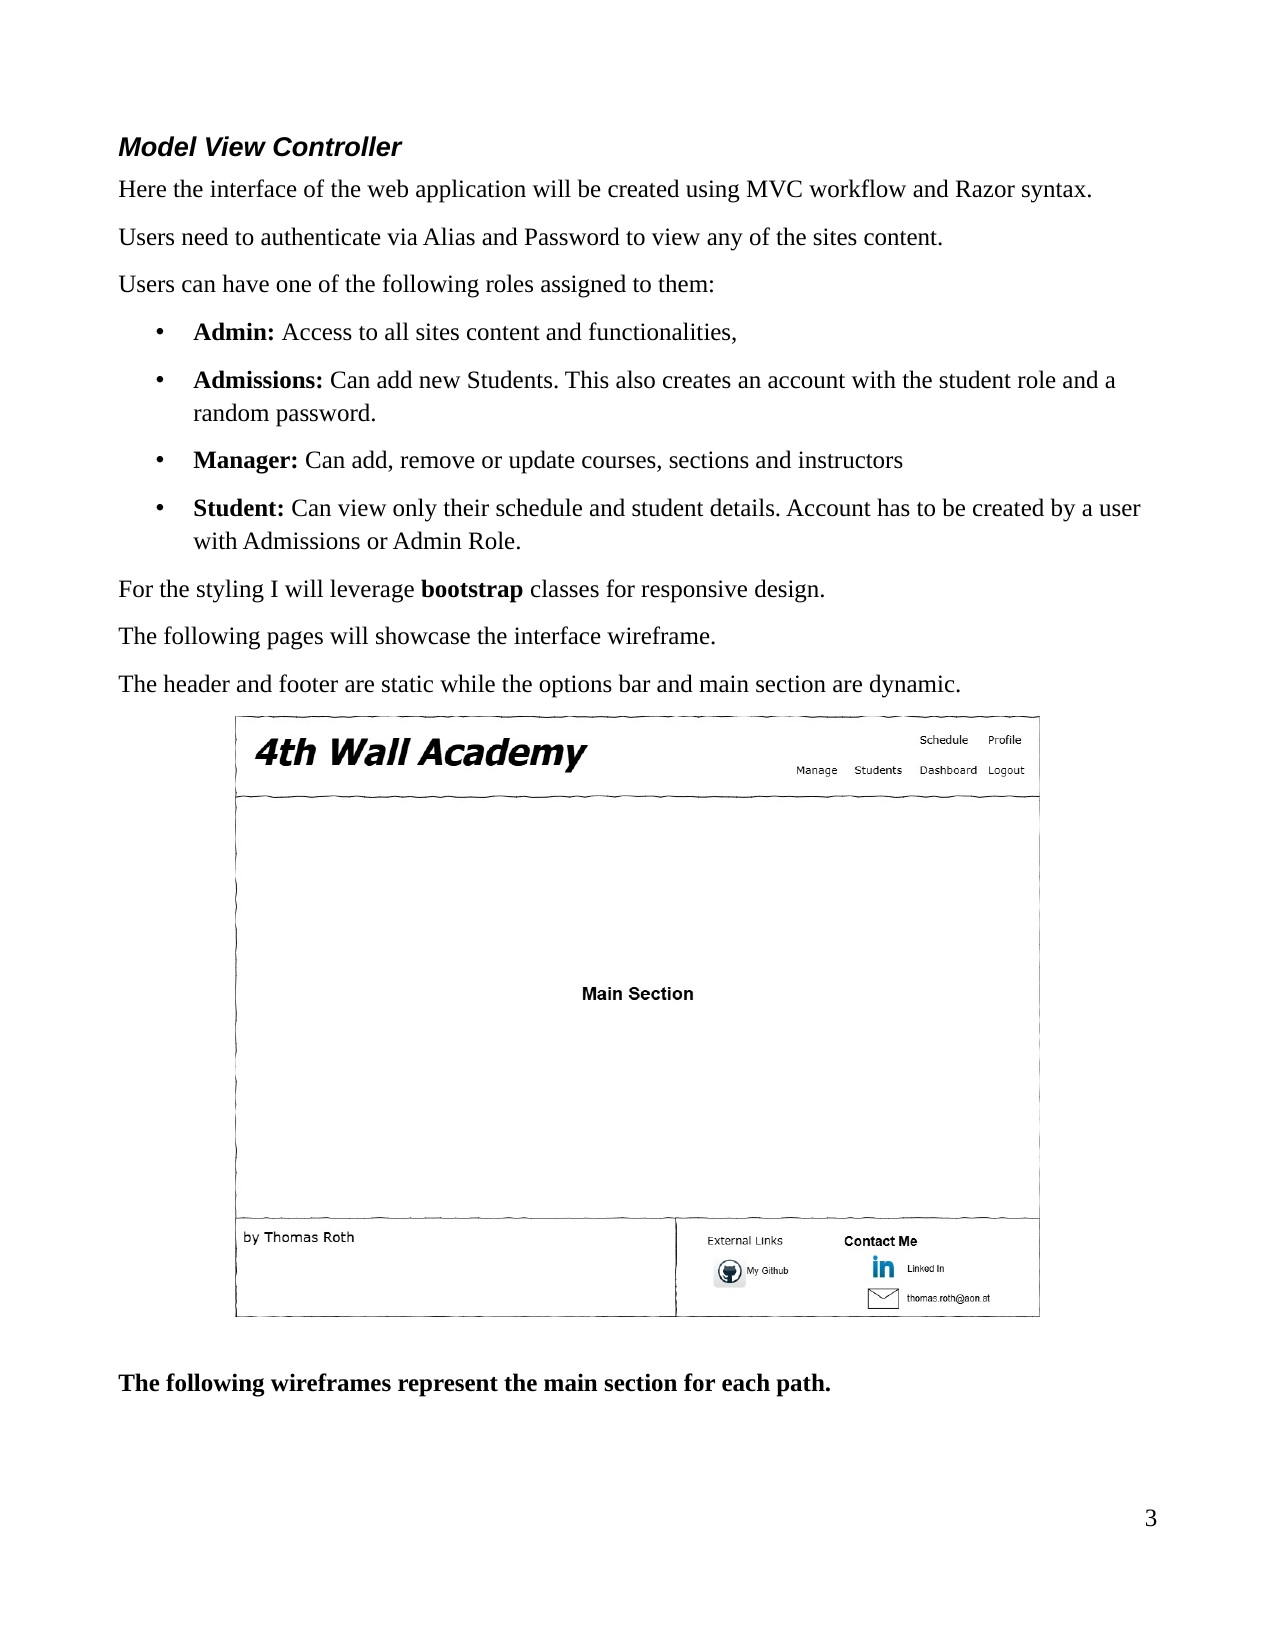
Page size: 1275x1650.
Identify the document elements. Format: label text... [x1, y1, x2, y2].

text Users can have one of the following roles assigned to them: [118, 269, 1157, 298]
subtitle Model View Controller [118, 131, 1157, 162]
picture [235, 716, 1040, 1317]
list Student: Can view only their schedule and student details. Account has to be created by a user with Admissions or Admin Role. [156, 493, 1157, 555]
list Admissions: Can add new Students. This also creates an account with the student role and a random password. [156, 365, 1157, 427]
list Manager: Can add, remove or update courses, sections and instructors [156, 445, 1157, 474]
text The following pages will showcase the interface wireframe. [118, 621, 1157, 650]
text The header and footer are static while the options bar and main section are dynamic. [118, 669, 1157, 698]
text For the styling I will leverage bootstrap classes for responsive design. [118, 574, 1157, 602]
text The following wireframes represent the main section for each path. [118, 1368, 1157, 1397]
text Here the interface of the web application will be created using MVC workflow and Razor syntax. [118, 174, 1157, 203]
list Admin: Access to all sites content and functionalities, [156, 317, 1157, 346]
text Users need to authenticate via Alias and Password to view any of the sites content. [118, 222, 1157, 251]
